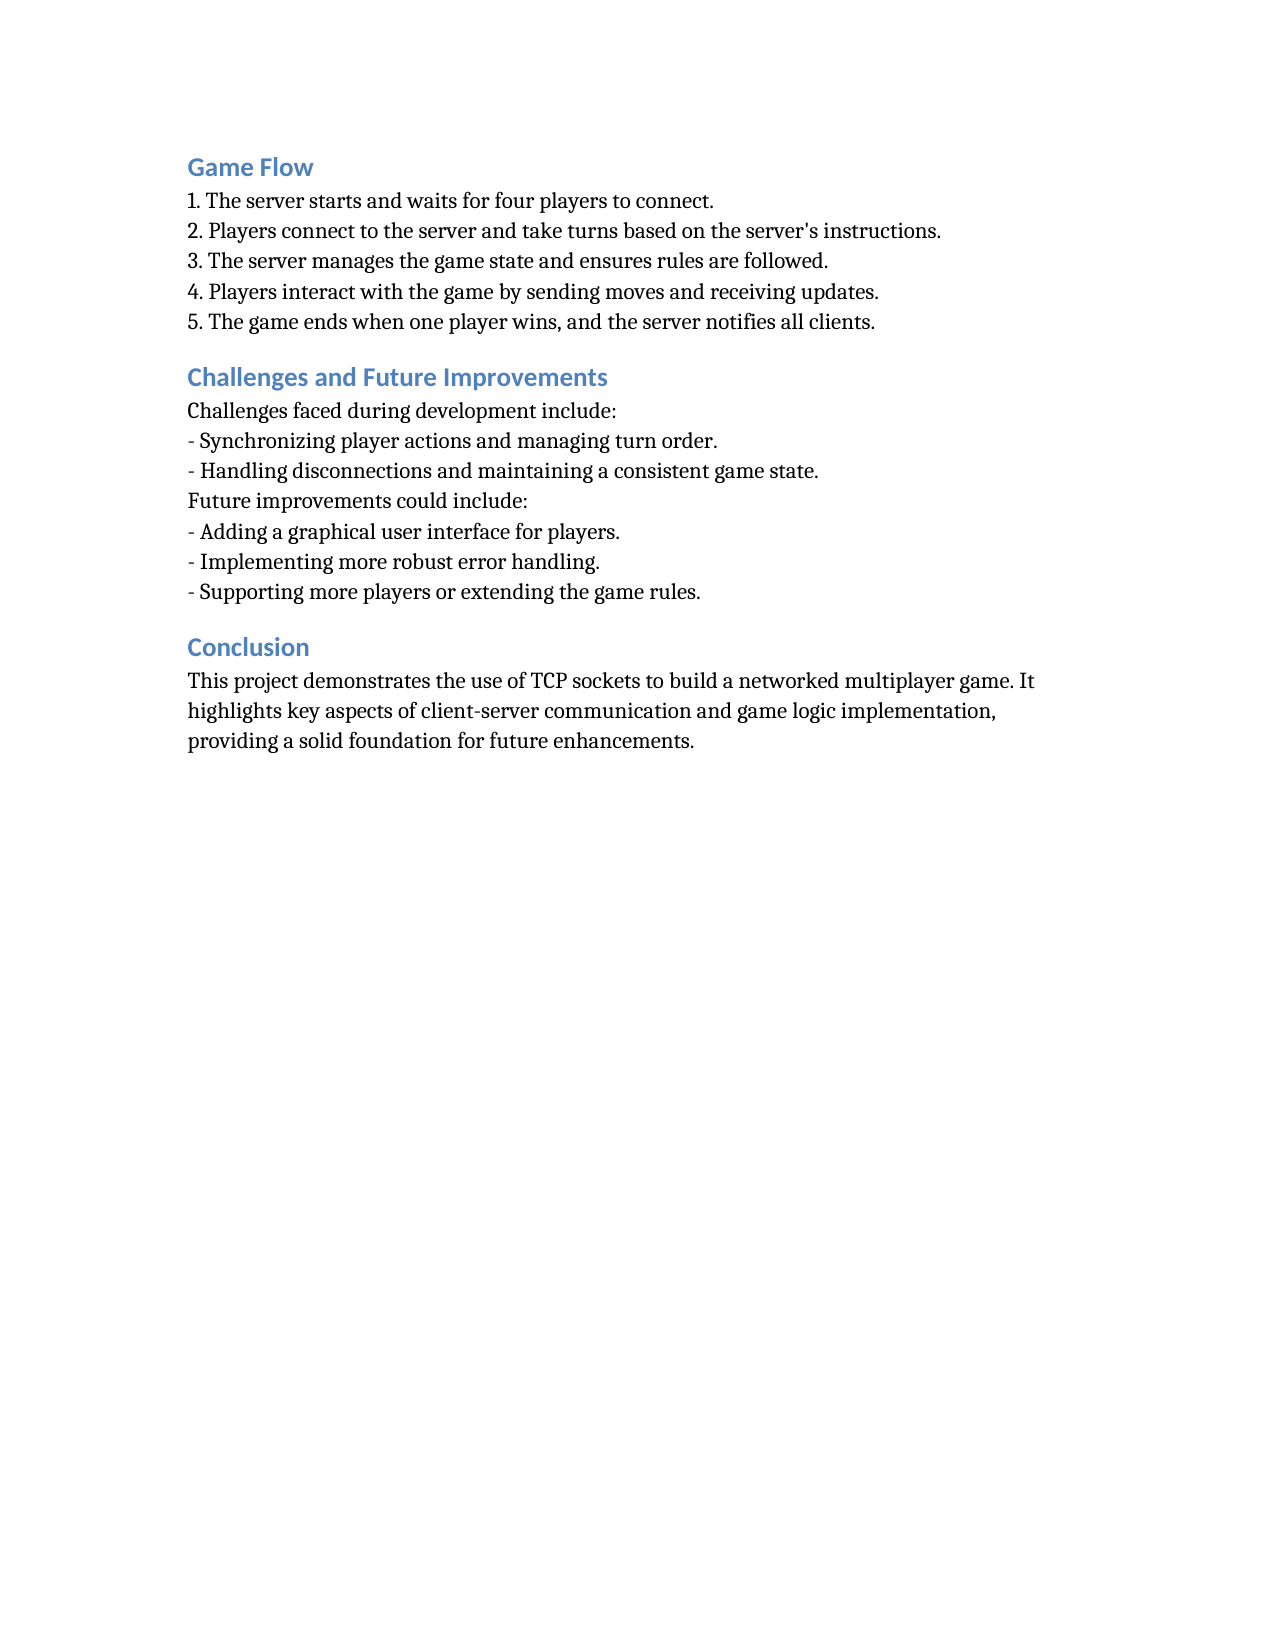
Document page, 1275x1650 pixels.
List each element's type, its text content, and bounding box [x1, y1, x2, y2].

text This project demonstrates the use of TCP sockets to build a networked multiplayer game. It highlights key aspects of client-server communication and game logic implementation, providing a solid foundation for future enhancements. [187, 668, 1087, 755]
subtitle Game Flow [187, 150, 1087, 183]
subtitle Challenges and Future Improvements [187, 360, 1087, 393]
text Challenges faced during development include: - Synchronizing player actions and managing turn order. - Handling disconnections and maintaining a consistent game state. Future improvements could include: - Adding a graphical user interface for players. - Implementing more robust error handling. - Supporting more players or extending the game rules. [187, 398, 1087, 605]
text 1. The server starts and waits for four players to connect. 2. Players connect to the server and take turns based on the server's instructions. 3. The server manages the game state and ensures rules are followed. 4. Players interact with the game by sending moves and receiving updates. 5. The game ends when one player wins, and the server notifies all clients. [187, 188, 1087, 335]
subtitle Conclusion [187, 630, 1087, 663]
